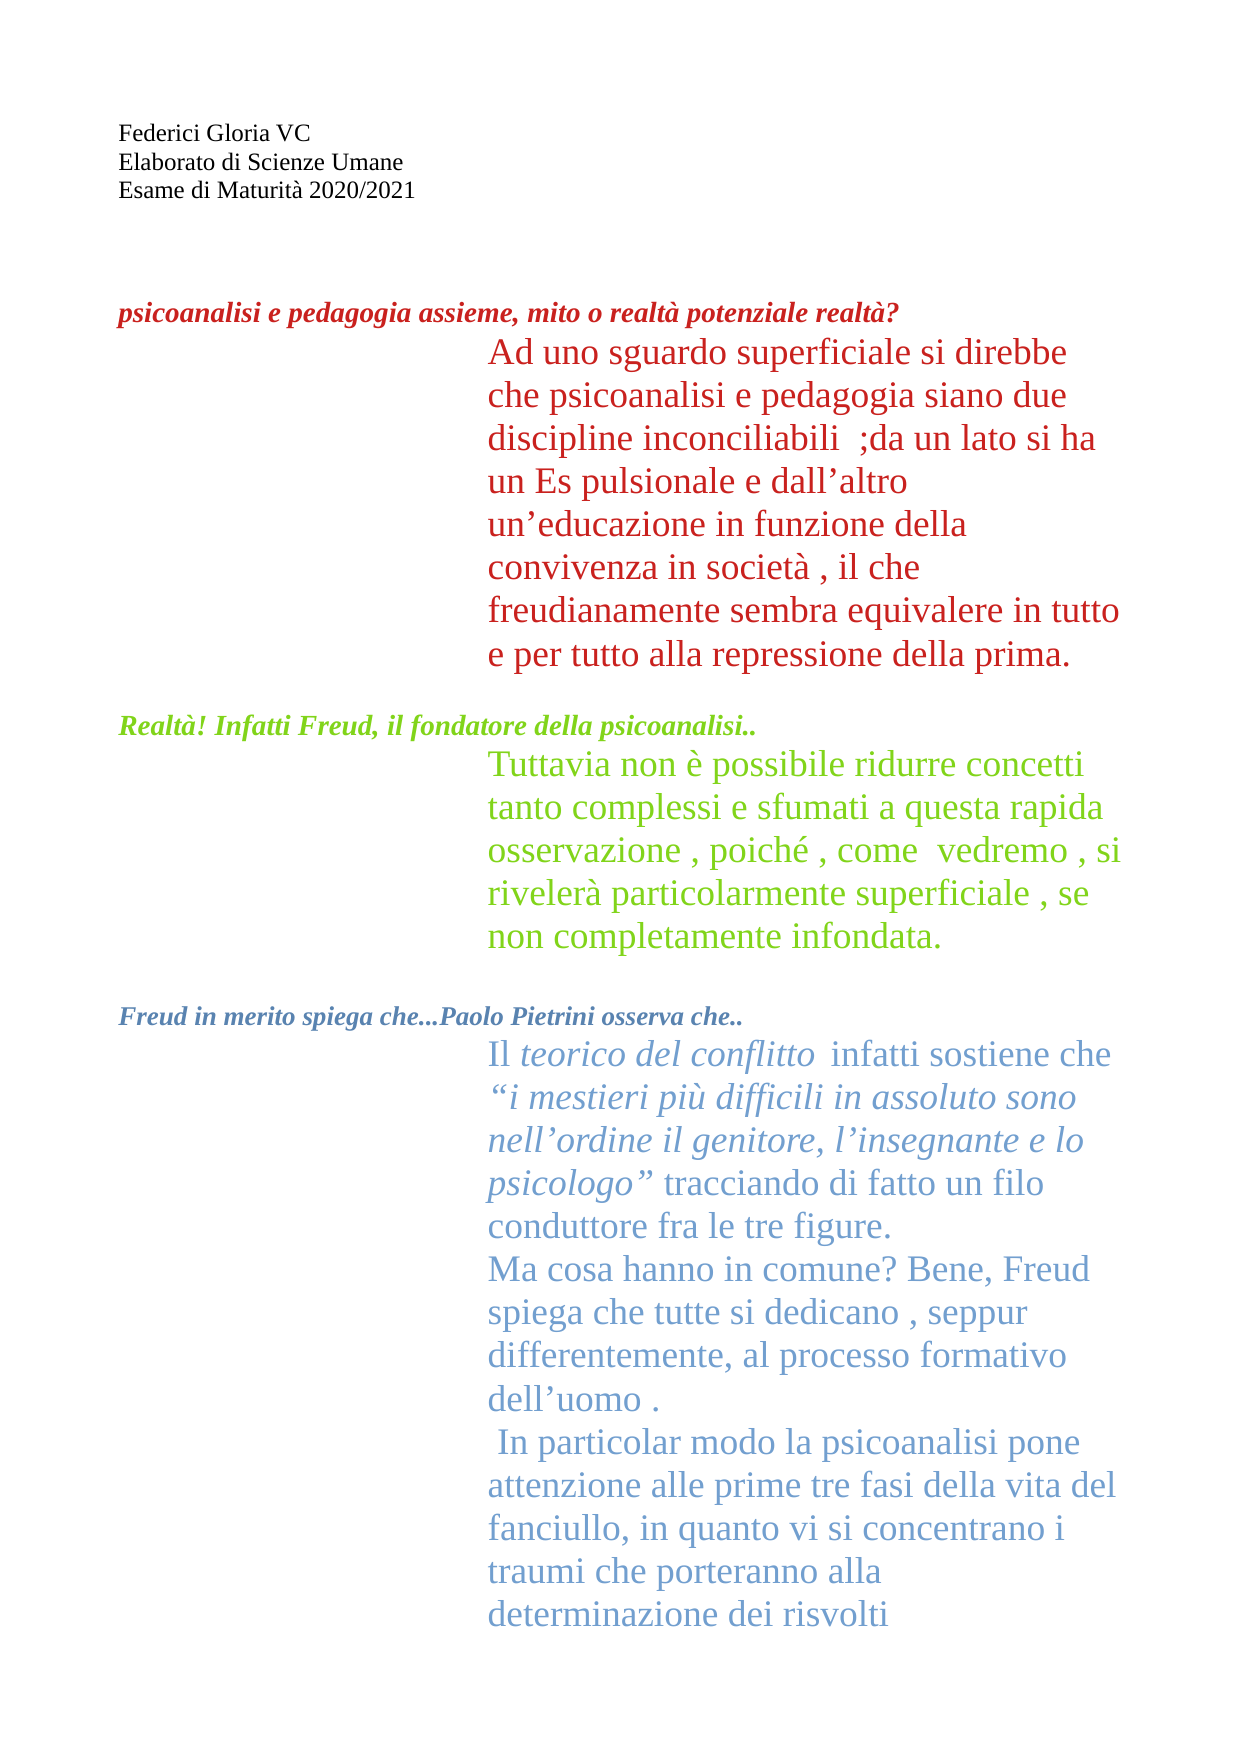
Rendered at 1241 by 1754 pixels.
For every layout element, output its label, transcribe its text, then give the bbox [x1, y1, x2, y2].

text Ad uno sguardo superficiale si direbbe che psicoanalisi e pedagogia siano due discipline inconciliabili ;da un lato si ha un Es pulsionale e dall’altro un’educazione in funzione della convivenza in società , il che freudianamente sembra equivalere in tutto e per tutto alla repressione della prima. [487, 329, 1122, 674]
text Il teorico del conflitto infatti sostiene che “i mestieri più difficili in assoluto sono nell’ordine il genitore, l’insegnante e lo psicologo” tracciando di fatto un filo conduttore fra le tre figure. [487, 1031, 1122, 1247]
text psicoanalisi e pedagogia assieme, mito o realtà potenziale realtà? [118, 296, 1122, 329]
text In particolar modo la psicoanalisi pone attenzione alle prime tre fasi della vita del fanciullo, in quanto vi si concentrano i traumi che porteranno alla determinazione dei risvolti [487, 1419, 1122, 1635]
text Ma cosa hanno in comune? Bene, Freud spiega che tutte si dedicano , seppur differentemente, al processo formativo dell’uomo . [487, 1247, 1122, 1419]
text Elaborato di Scienze Umane [118, 147, 1122, 176]
text Tuttavia non è possibile ridurre concetti tanto complessi e sfumati a questa rapida osservazione , poiché , come vedremo , si rivelerà particolarmente superficiale , se non completamente infondata. [487, 741, 1122, 957]
text Freud in merito spiega che...Paolo Pietrini osserva che.. [118, 1000, 1122, 1031]
text Federici Gloria VC [118, 118, 1122, 147]
text Esame di Maturità 2020/2021 [118, 176, 1122, 204]
text Realtà! Infatti Freud, il fondatore della psicoanalisi.. [118, 708, 1122, 741]
